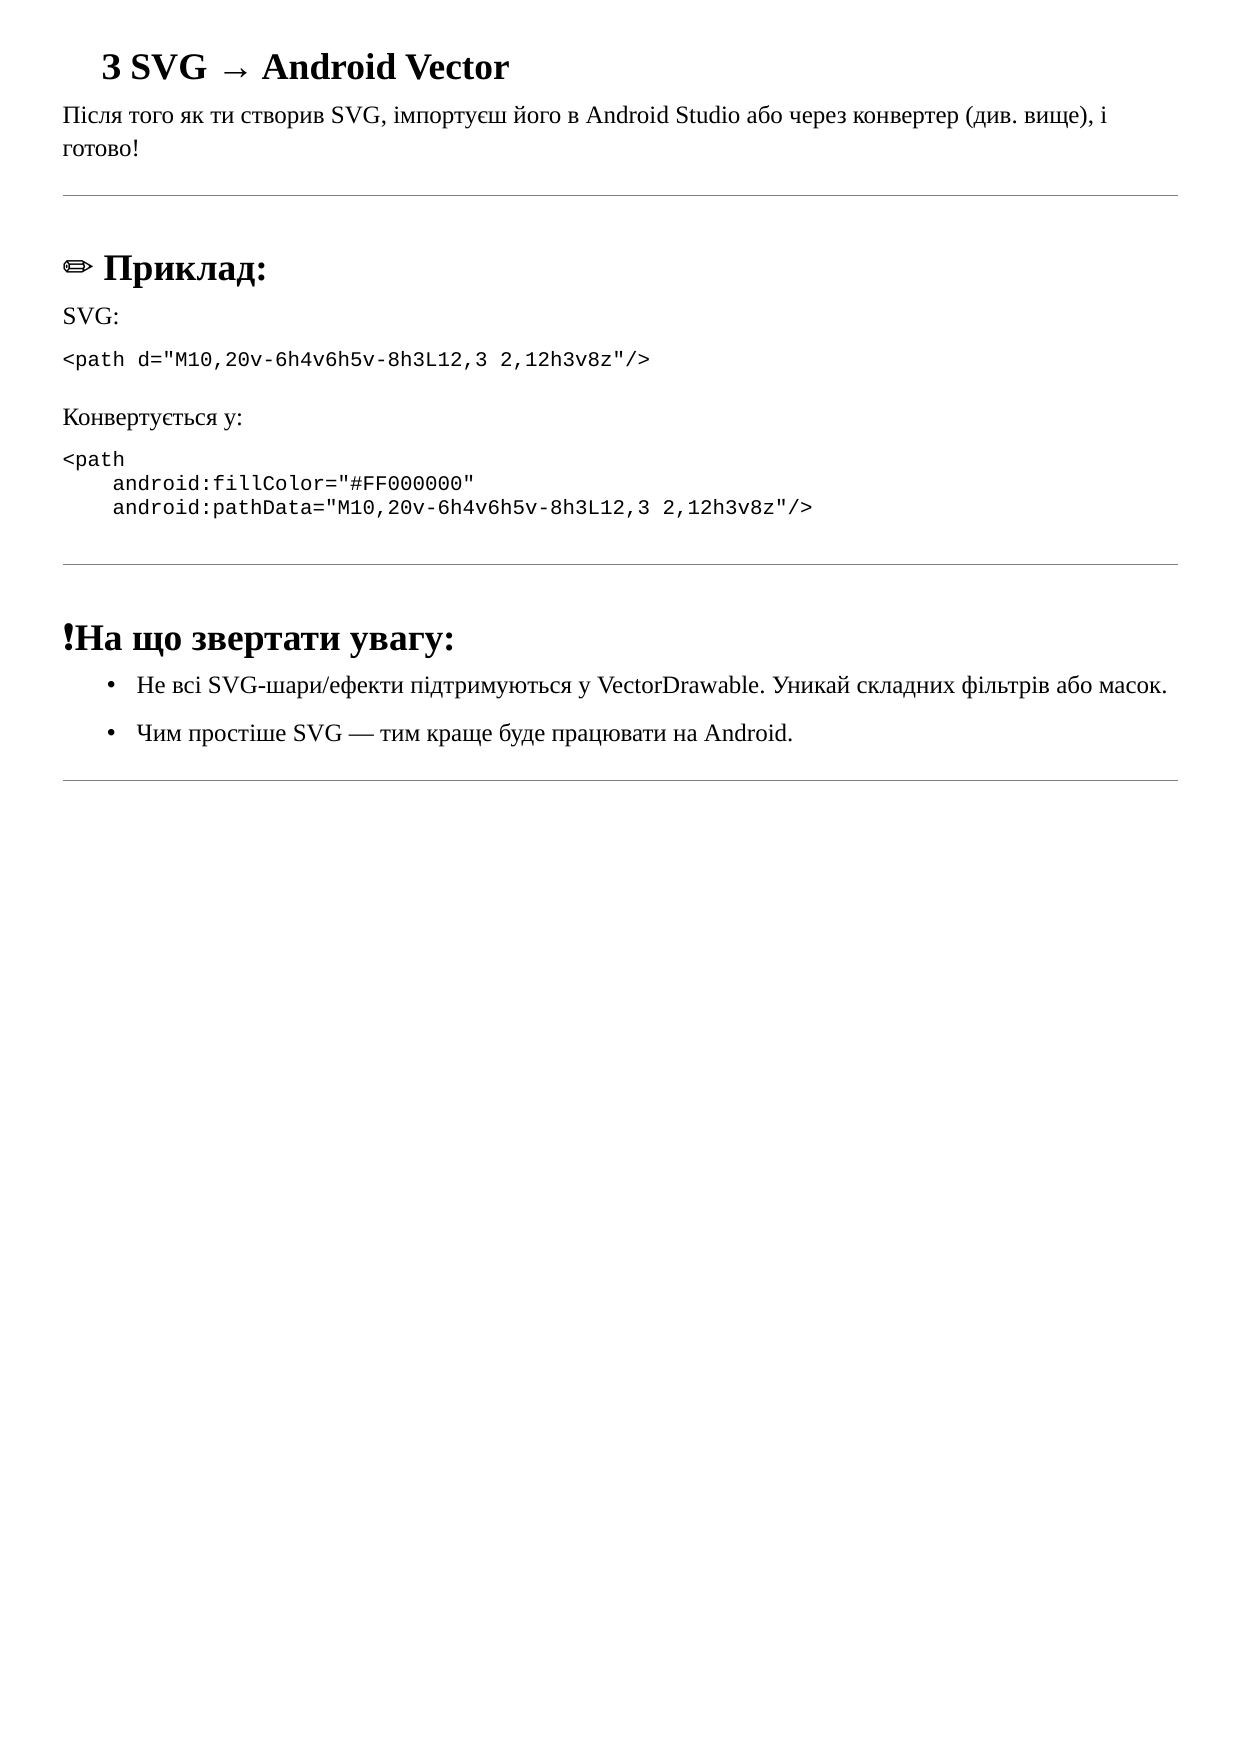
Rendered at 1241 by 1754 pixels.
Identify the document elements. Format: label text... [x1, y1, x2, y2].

text android:fillColor="#FF000000" [62, 473, 1178, 497]
subtitle ❗️На що звертати увагу: [62, 615, 1178, 658]
list Не всі SVG-шари/ефекти підтримуються у VectorDrawable. Уникай складних фільтрів або масок. [107, 671, 1178, 699]
list Чим простіше SVG — тим краще буде працювати на Android. [107, 718, 1178, 747]
text <path [62, 449, 1178, 473]
text <path d="M10,20v-6h4v6h5v-8h3L12,3 2,12h3v8z"/> [62, 349, 1178, 372]
subtitle ✏️ Приклад: [62, 245, 1178, 288]
text Після того як ти створив SVG, імпортуєш його в Android Studio або через конвертер (див. вище), і готово! [62, 100, 1178, 161]
text Конвертується у: [62, 402, 1178, 431]
subtitle 🔁 З SVG → Android Vector [62, 44, 1178, 87]
text android:pathData="M10,20v-6h4v6h5v-8h3L12,3 2,12h3v8z"/> [62, 497, 1178, 520]
text SVG: [62, 301, 1178, 330]
